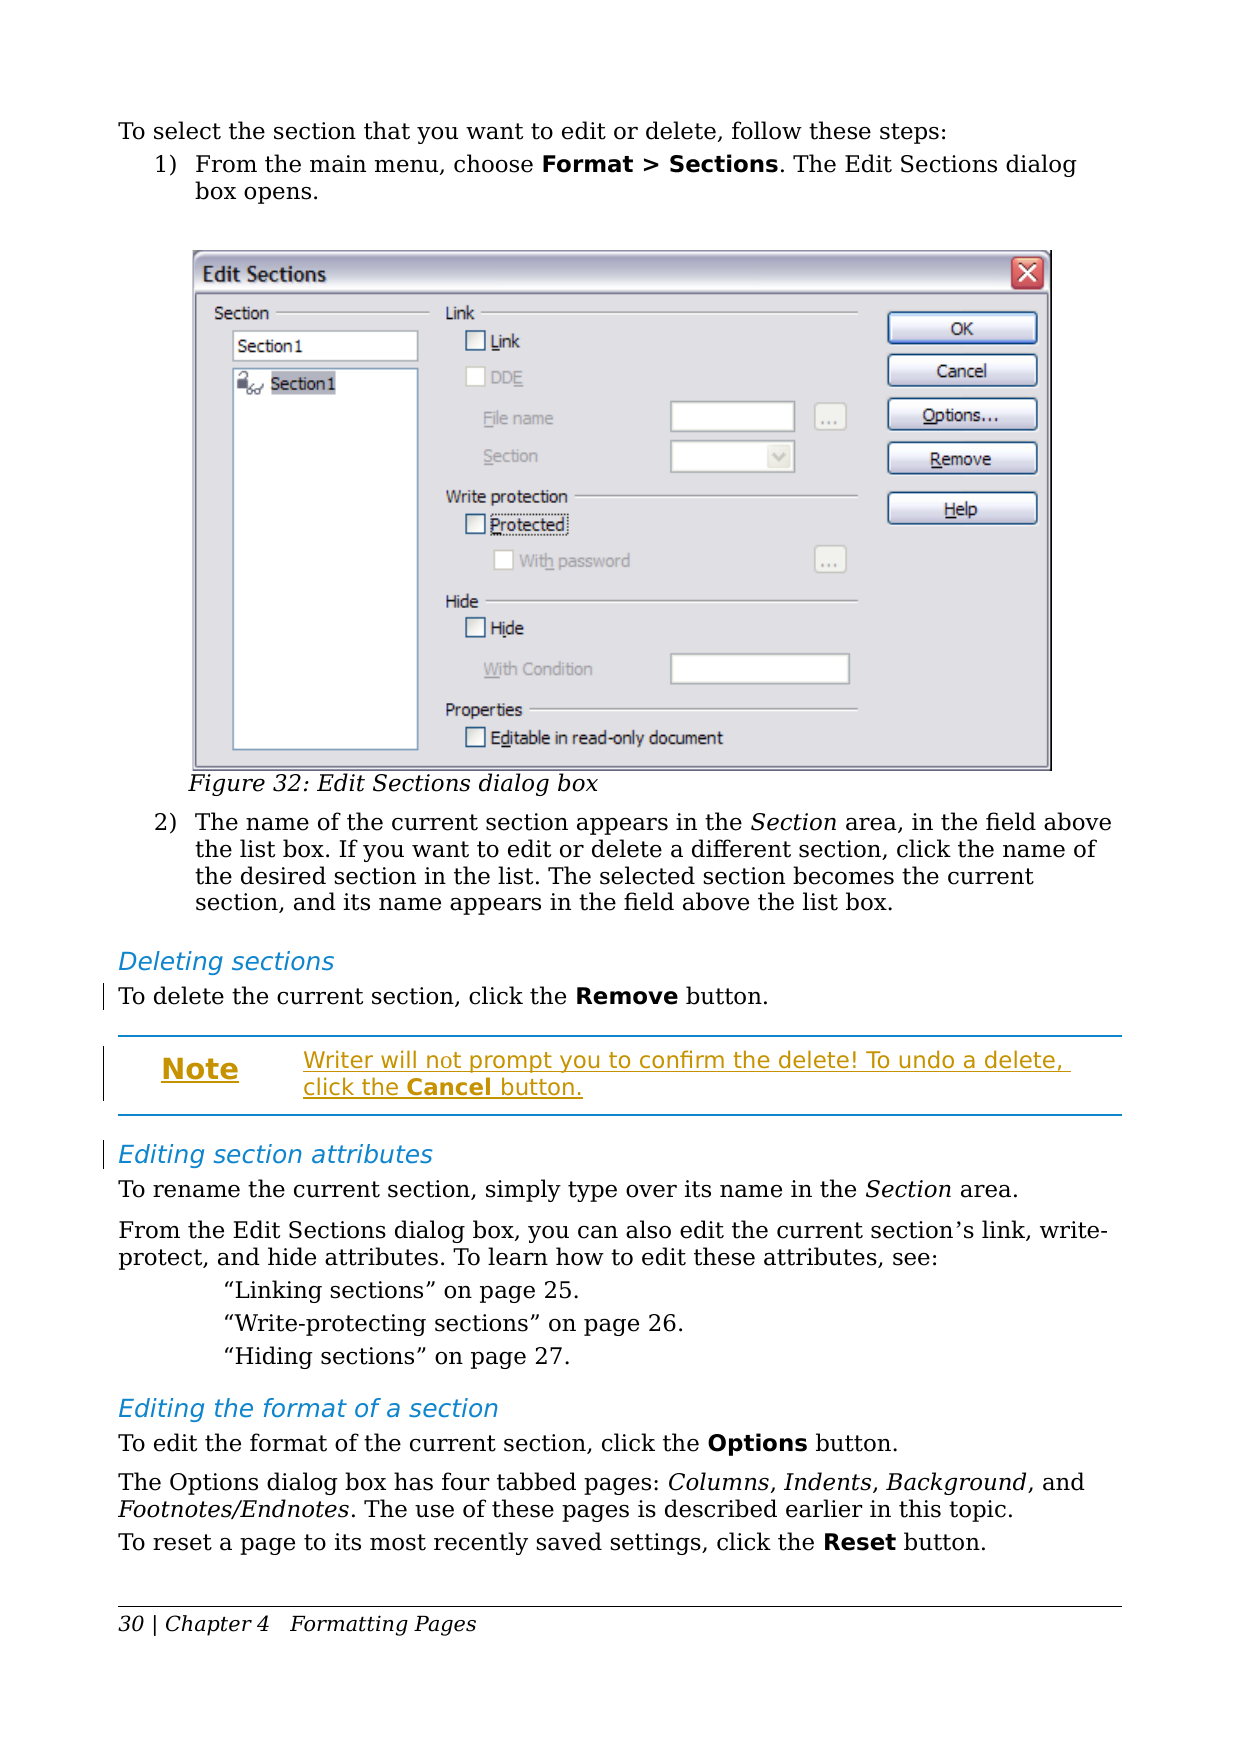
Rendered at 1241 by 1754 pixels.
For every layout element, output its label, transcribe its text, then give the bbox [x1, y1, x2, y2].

table_header Writer will not prompt you to confirm the delete! To undo a delete, click the Cancel button. [281, 1037, 1122, 1114]
list From the Edit Sections dialog box, you can also edit the current section’s link, write-protect, and hide attributes. To learn how to edit these attributes, see: [118, 1215, 1122, 1271]
text To rename the current section, simply type over its name in the Section area. [118, 1176, 1122, 1203]
picture [192, 250, 1052, 771]
list “Hiding sections” on page 27. [193, 1343, 1122, 1369]
list “Write-protecting sections” on page 26. [193, 1310, 1122, 1337]
text To delete the current section, click the Remove button. [118, 983, 1122, 1010]
table_header Note [118, 1037, 281, 1114]
subtitle Editing section attributes [118, 1140, 1122, 1169]
subtitle Editing the format of a section [118, 1394, 1122, 1424]
list From the main menu, choose Format > Sections. The Edit Sections dialog box opens. [177, 151, 1122, 204]
text To reset a page to its most recently saved settings, click the Reset button. [118, 1529, 1122, 1556]
text To edit the format of the current section, click the Options button. [118, 1430, 1122, 1457]
subtitle Deleting sections [118, 947, 1122, 977]
text Figure 32: Edit Sections dialog box [188, 223, 1052, 250]
list The name of the current section appears in the Section area, in the field above the list box. If you want to edit or delete a different section, click the name of the desired section in the list. The selected section becomes the current section, and its name appears in the field above the list box. [177, 809, 1122, 916]
list “Linking sections” on page 25. [193, 1277, 1122, 1304]
list The Options dialog box has four tabbed pages: Columns, Indents, Background, and Footnotes/Endnotes. The use of these pages is described earlier in this topic. [118, 1469, 1122, 1523]
list To select the section that you want to edit or delete, follow these steps: [118, 118, 1122, 145]
